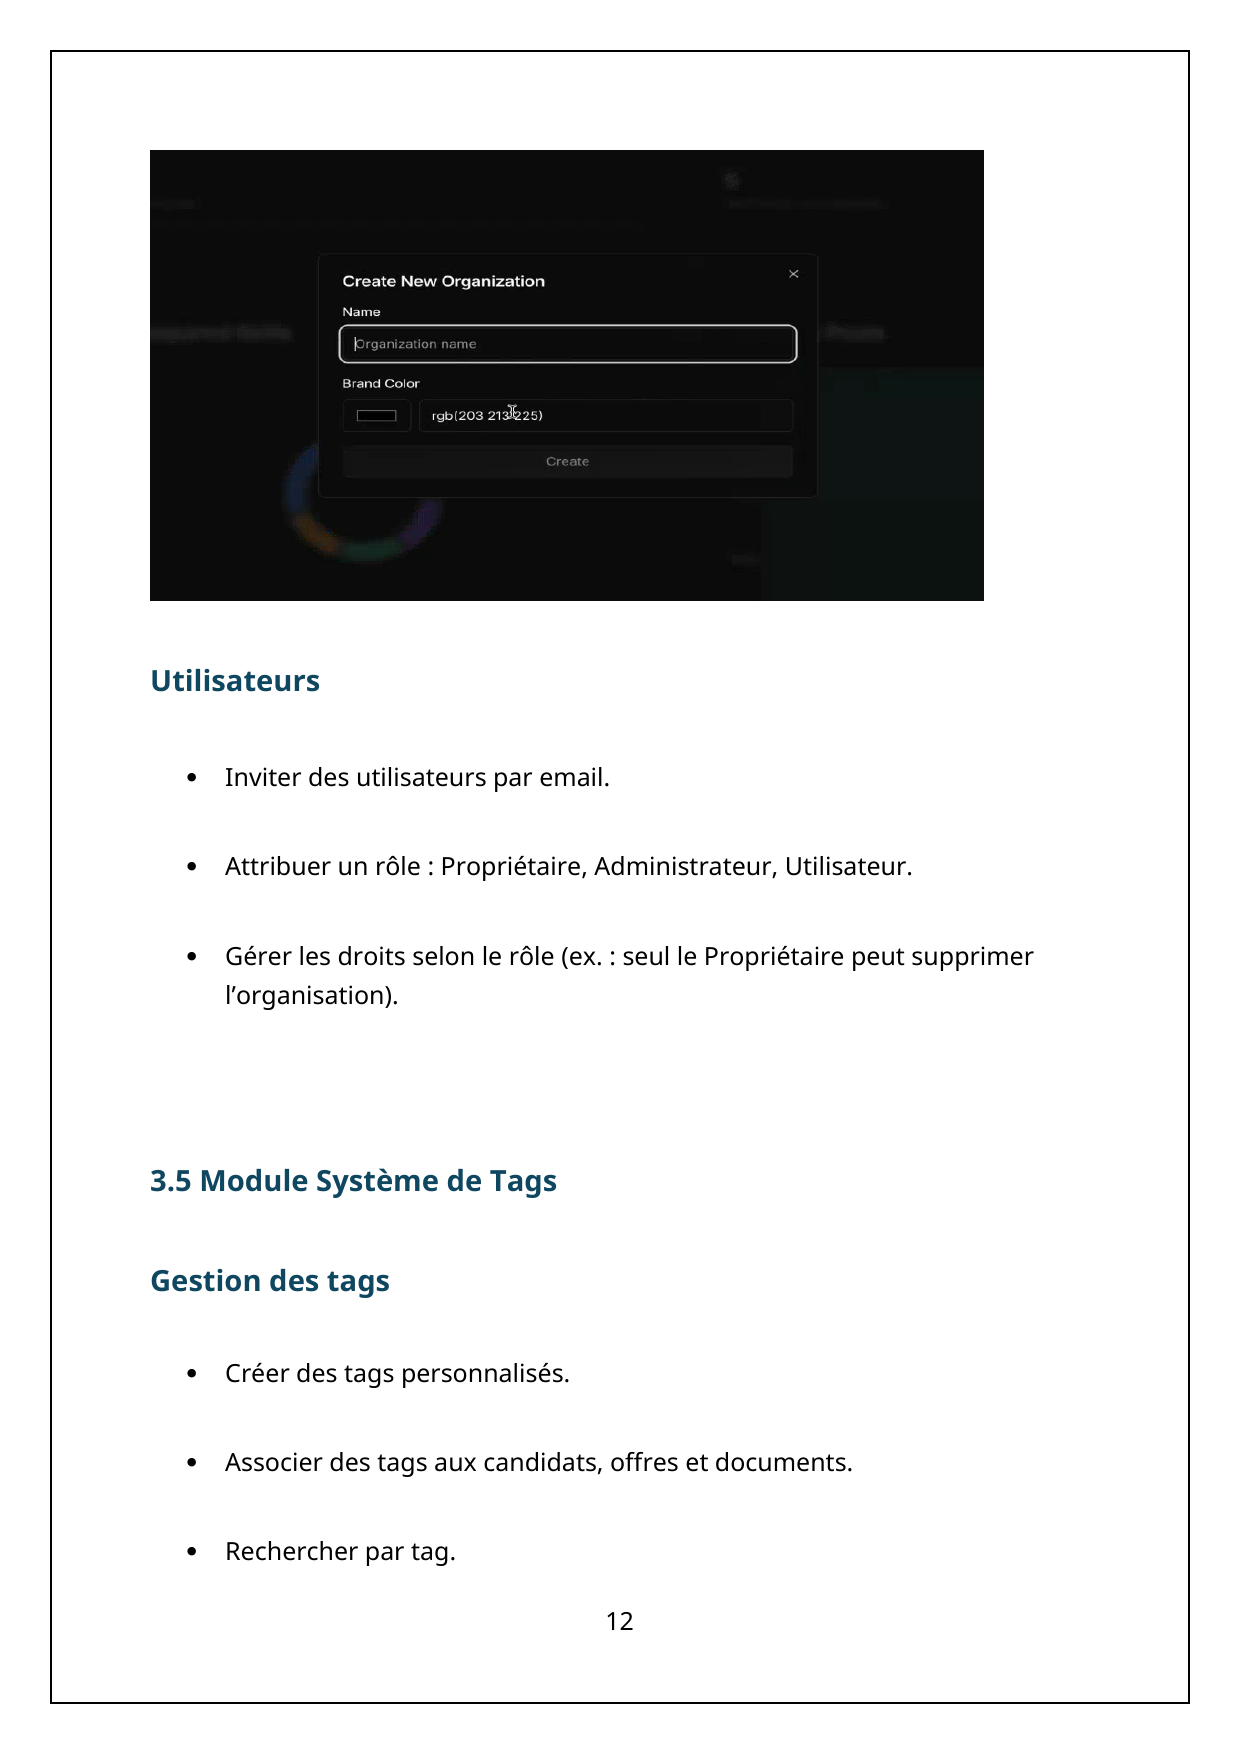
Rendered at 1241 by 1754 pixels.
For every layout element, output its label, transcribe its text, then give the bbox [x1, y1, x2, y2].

subtitle 3.5 Module Système de Tags [150, 1160, 1090, 1200]
text Gestion des tags [150, 1260, 1090, 1299]
list Attribuer un rôle : Propriétaire, Administrateur, Utilisateur. [187, 849, 1090, 883]
list Associer des tags aux candidats, offres et documents. [187, 1445, 1090, 1479]
subtitle Utilisateurs [150, 660, 1090, 700]
list Inviter des utilisateurs par email. [187, 760, 1090, 794]
list Créer des tags personnalisés. [187, 1356, 1090, 1389]
list Gérer les droits selon le rôle (ex. : seul le Propriétaire peut supprimer l’organisation). [187, 938, 1090, 1011]
list Rechercher par tag. [187, 1534, 1090, 1568]
